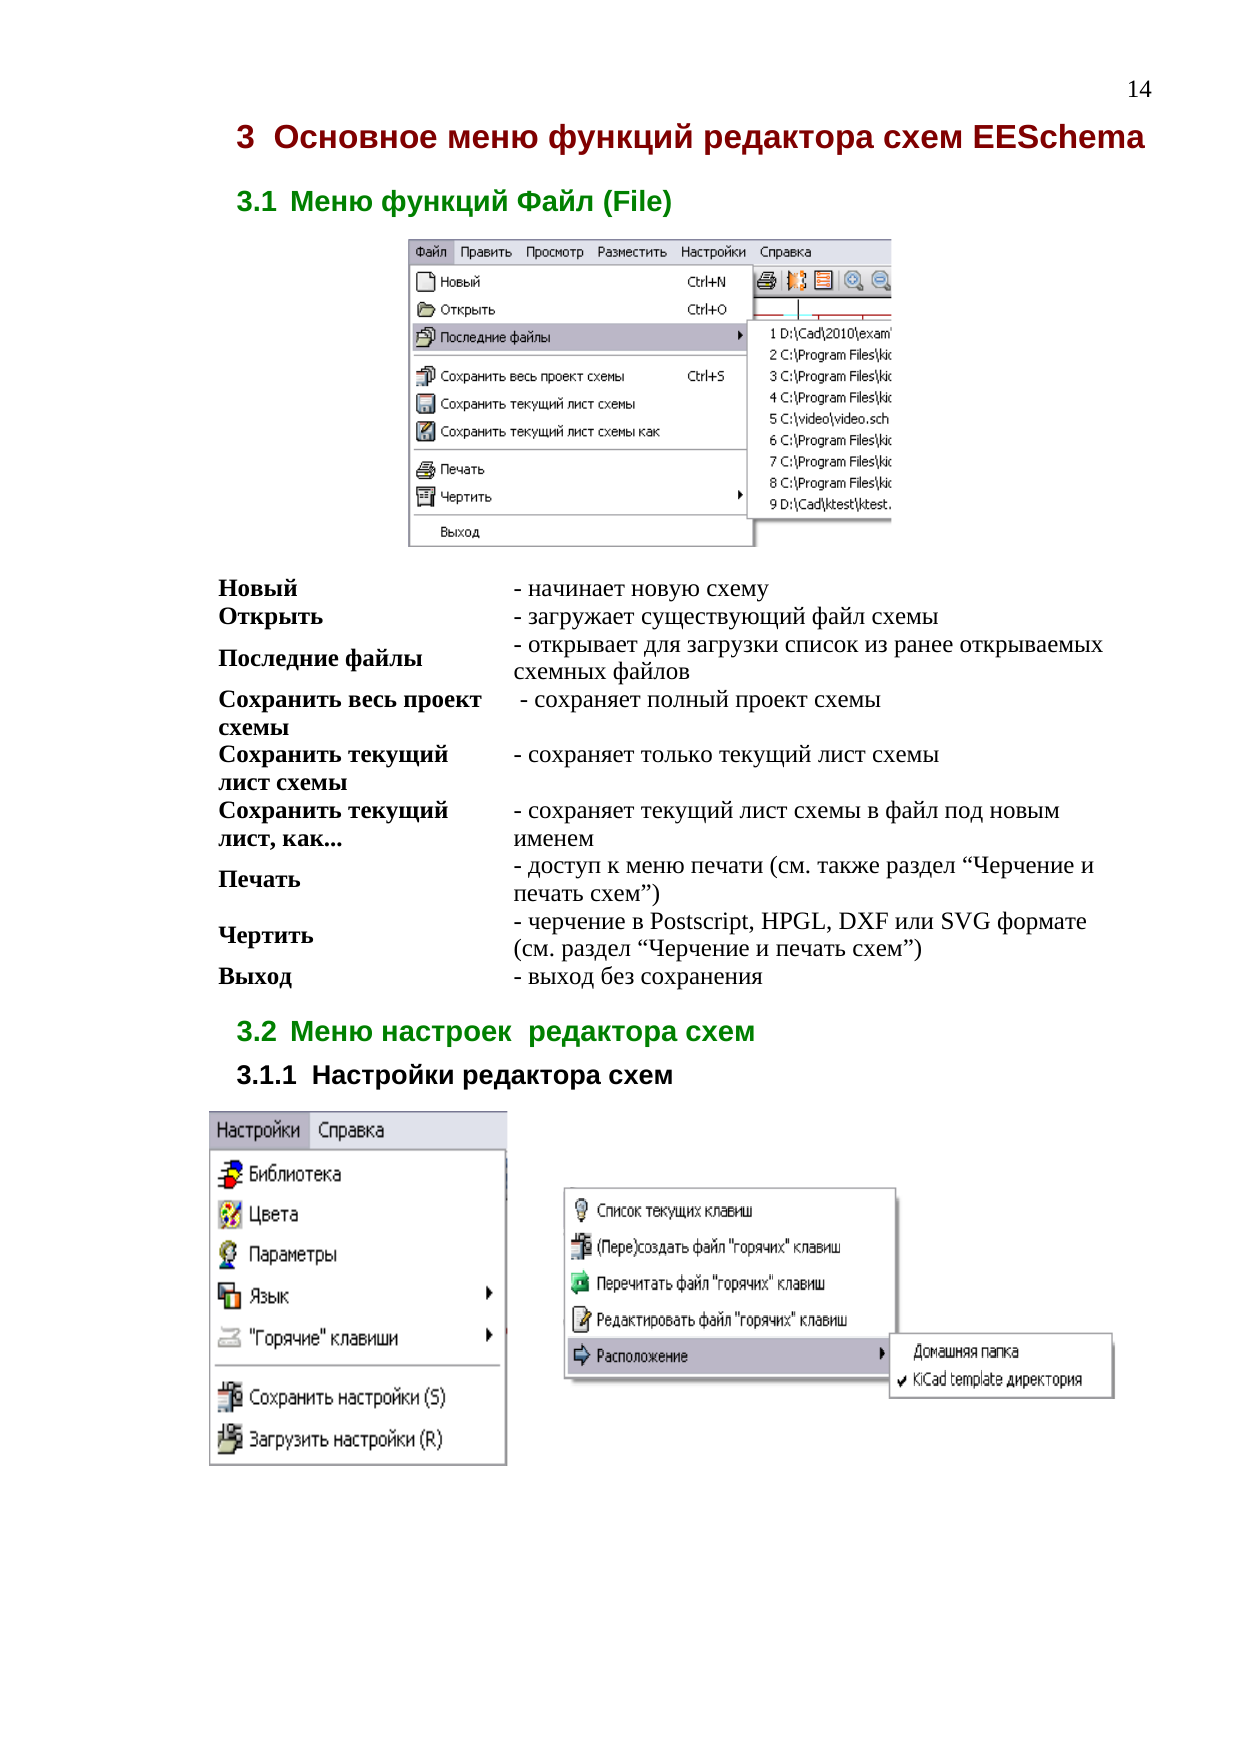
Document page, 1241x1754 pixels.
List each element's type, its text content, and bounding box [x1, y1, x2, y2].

table_cell - сохраняет текущий лист схемы в файл под новым именем [502, 796, 1122, 851]
table_header Новый [207, 574, 502, 602]
picture [408, 239, 892, 547]
picture [563, 1187, 1116, 1399]
table_header [530, 1188, 563, 1398]
table_cell Чертить [207, 907, 502, 962]
table_cell - доступ к меню печати (см. также раздел “Черчение и печать схем”) [502, 851, 1122, 907]
table_header - начинает новую схему [502, 574, 1122, 602]
table_cell - выход без сохранения [502, 962, 1122, 990]
table_cell - загружает существующий файл схемы [502, 602, 1122, 630]
table_cell Открыть [207, 602, 502, 630]
table_cell Выход [207, 962, 502, 990]
table_header [530, 1399, 1126, 1487]
subtitle Меню функций Файл (File) [148, 185, 1152, 217]
table_header [187, 1102, 530, 1487]
table_header [1116, 1188, 1126, 1398]
subtitle Меню настроек редактора схем [148, 1015, 1152, 1048]
table_cell Печать [207, 851, 502, 907]
table_cell - сохраняет только текущий лист схемы [502, 741, 1122, 796]
table_cell Сохранить текущий лист схемы [207, 741, 502, 796]
subtitle Настройки редактора схем [207, 1060, 1152, 1090]
table_cell - открывает для загрузки список из ранее открываемых схемных файлов [502, 630, 1122, 685]
table_cell - черчение в Postscript, HPGL, DXF или SVG формате (см. раздел “Черчение и печать схем”) [502, 907, 1122, 962]
picture [209, 1111, 508, 1466]
table_cell Последние файлы [207, 630, 502, 685]
table_cell - сохраняет полный проект схемы [502, 685, 1122, 741]
table_cell Сохранить весь проект схемы [207, 685, 502, 741]
table_header [530, 1102, 1126, 1187]
table_cell Сохранить текущий лист, как... [207, 796, 502, 851]
subtitle Основное меню функций редактора схем EESchema [236, 118, 1152, 155]
